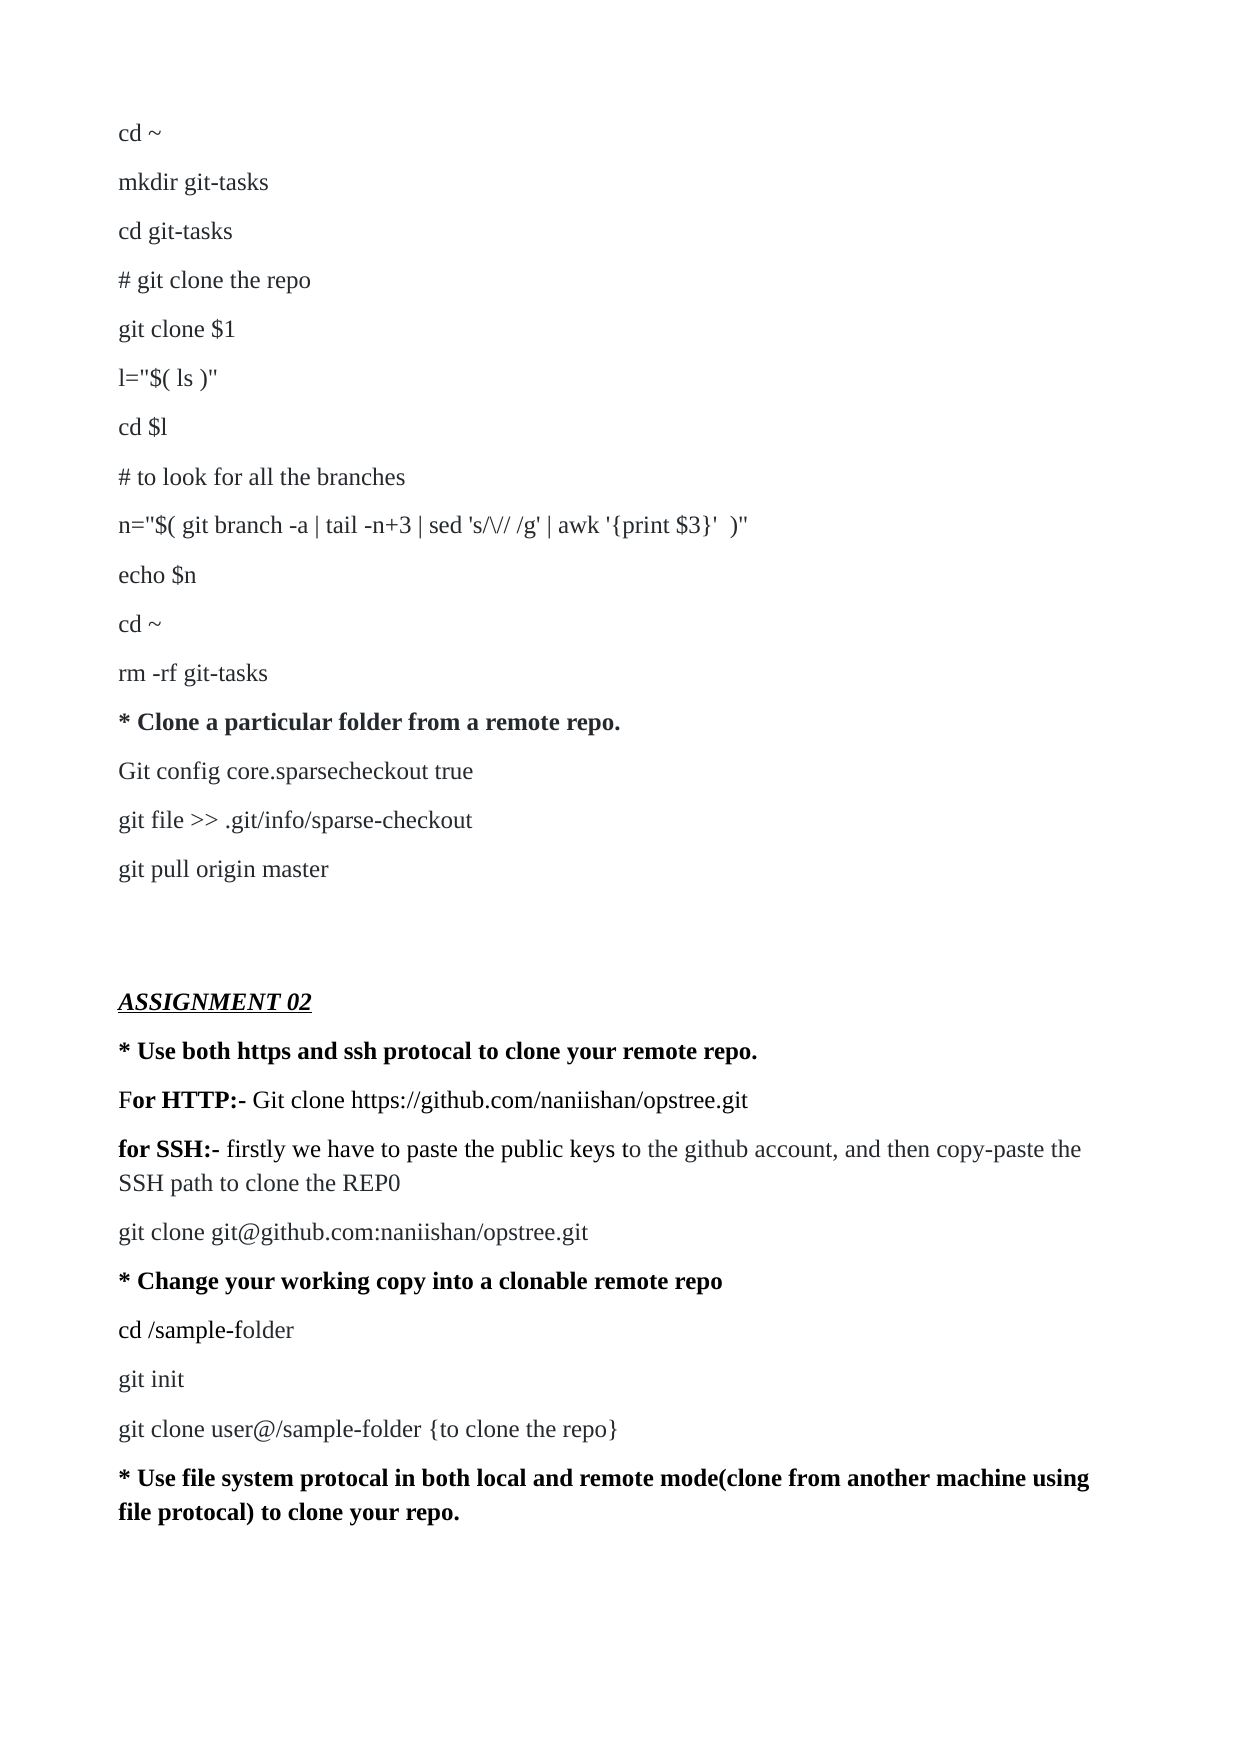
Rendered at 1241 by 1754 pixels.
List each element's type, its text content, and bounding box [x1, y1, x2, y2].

text mkdir git-tasks [118, 167, 1122, 196]
text # to look for all the branches [118, 462, 1122, 490]
text git clone user@/sample-folder {to clone the repo} [118, 1414, 1122, 1442]
text git file >> .git/info/sparse-checkout [118, 805, 1122, 834]
text git clone git@github.com:naniishan/opstree.git [118, 1217, 1122, 1246]
text Git config core.sparsecheckout true [118, 756, 1122, 785]
text * Use file system protocal in both local and remote mode(clone from another machine using file protocal) to clone your repo. [118, 1463, 1122, 1526]
text For HTTP:- Git clone https://github.com/naniishan/opstree.git [118, 1085, 1122, 1113]
text cd $l [118, 412, 1122, 441]
text cd /sample-folder [118, 1316, 1122, 1344]
text cd ~ [118, 118, 1122, 147]
text cd git-tasks [118, 216, 1122, 245]
text cd ~ [118, 609, 1122, 637]
text git clone $1 [118, 314, 1122, 343]
text l="$( ls )" [118, 363, 1122, 392]
text * Use both https and ssh protocal to clone your remote repo. [118, 1036, 1122, 1064]
text echo $n [118, 560, 1122, 588]
text for SSH:- firstly we have to paste the public keys to the github account, and then copy-paste the SSH path to clone the REP0 [118, 1134, 1122, 1197]
text git init [118, 1364, 1122, 1393]
text * Change your working copy into a clonable remote repo [118, 1266, 1122, 1295]
text git pull origin master [118, 854, 1122, 883]
text * Clone a particular folder from a remote repo. [118, 707, 1122, 736]
text # git clone the repo [118, 265, 1122, 294]
text ASSIGNMENT 02 [118, 987, 1122, 1015]
text n="$( git branch -a | tail -n+3 | sed 's/\// /g' | awk '{print $3}' )" [118, 511, 1122, 539]
text rm -rf git-tasks [118, 658, 1122, 687]
